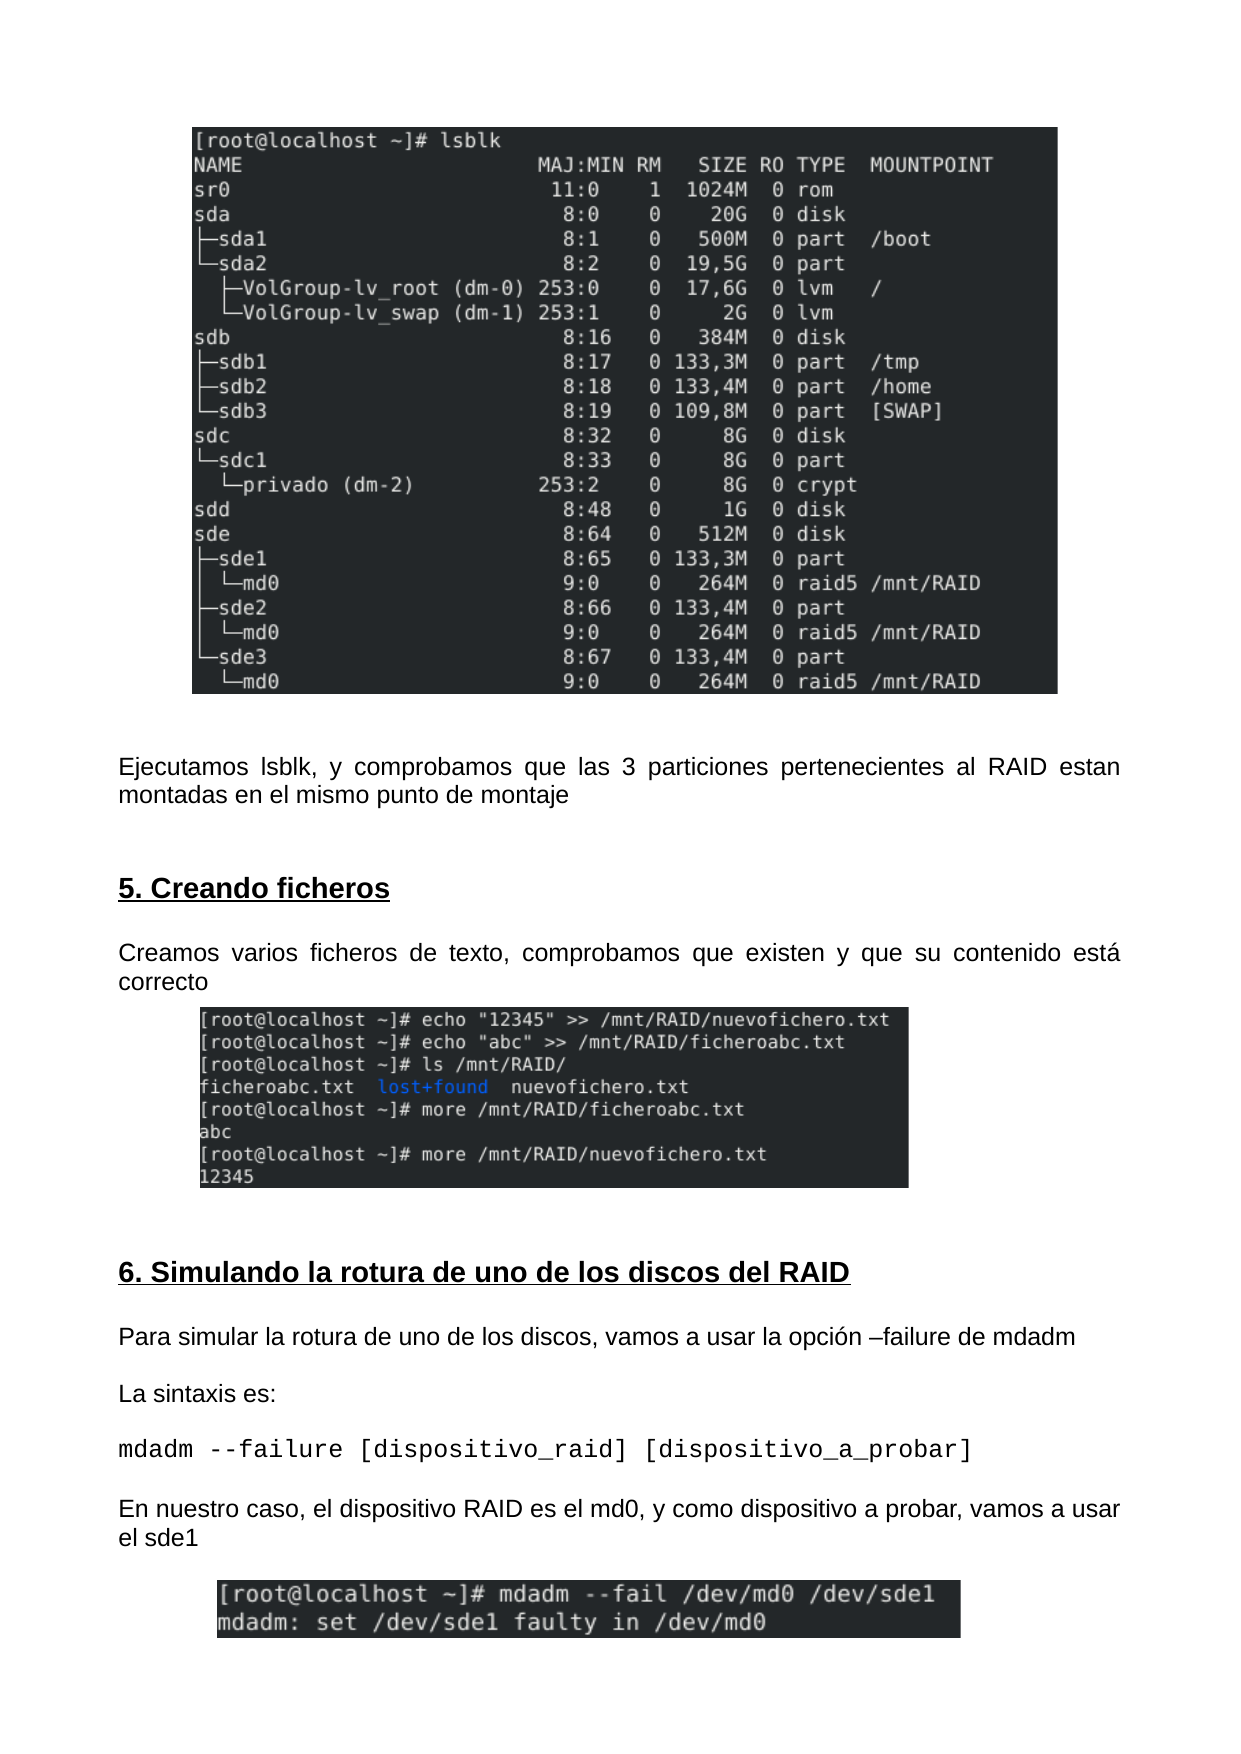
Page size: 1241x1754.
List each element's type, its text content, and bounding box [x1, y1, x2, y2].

text Para simular la rotura de uno de los discos, vamos a usar la opción –failure de mdadm [118, 1322, 1122, 1351]
text Creamos varios ficheros de texto, comprobamos que existen y que su contenido está correcto [118, 938, 1122, 996]
picture [200, 1007, 909, 1188]
picture [192, 127, 1058, 694]
text En nuestro caso, el dispositivo RAID es el md0, y como dispositivo a probar, vamos a usar el sde1 [118, 1494, 1122, 1551]
text 6. Simulando la rotura de uno de los discos del RAID [118, 1255, 1122, 1288]
picture [217, 1580, 961, 1638]
text Ejecutamos lsblk, y comprobamos que las 3 particiones pertenecientes al RAID estan montadas en el mismo punto de montaje [118, 752, 1122, 809]
text La sintaxis es: [118, 1379, 1122, 1408]
text mdadm --failure [dispositivo_raid] [dispositivo_a_probar] [118, 1437, 1122, 1465]
text 5. Creando ficheros [118, 871, 1122, 905]
